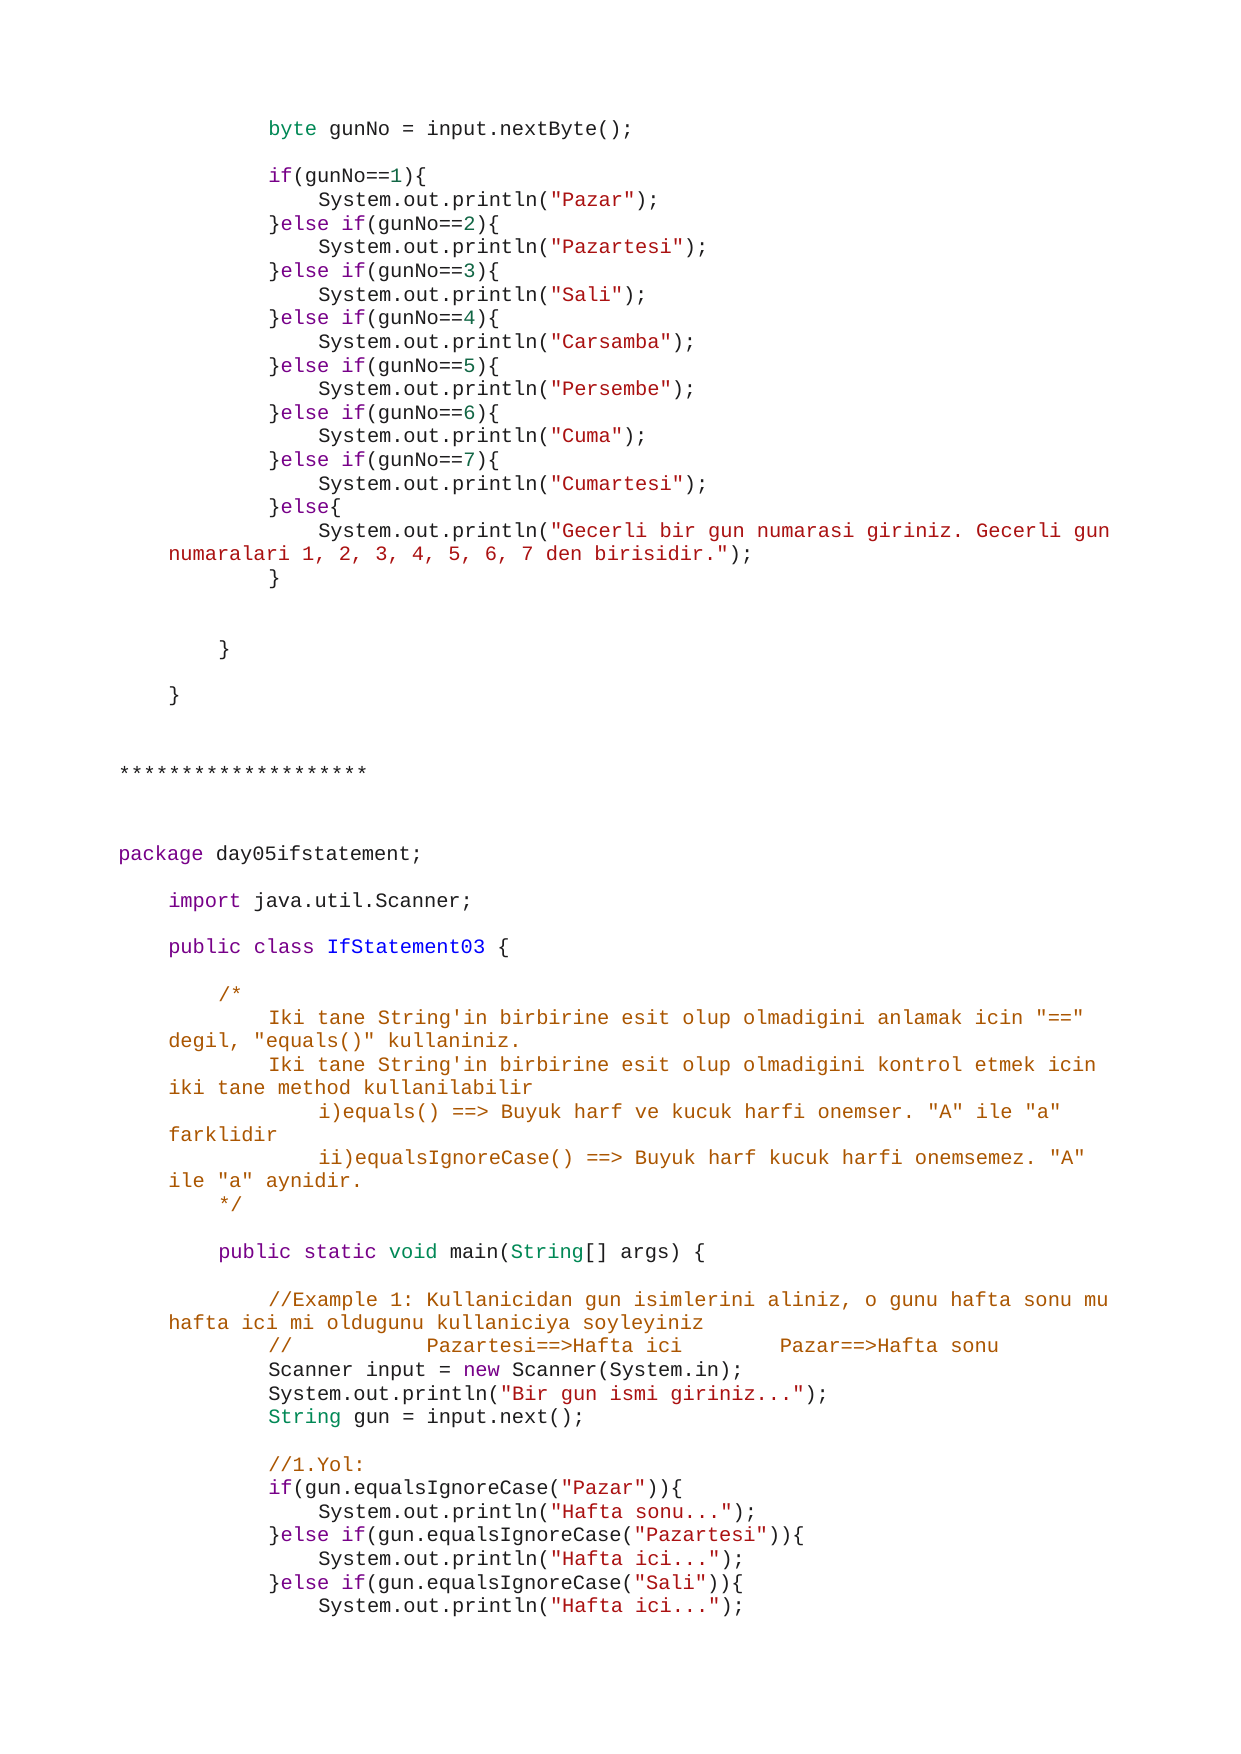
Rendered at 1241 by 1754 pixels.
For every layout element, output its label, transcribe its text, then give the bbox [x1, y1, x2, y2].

text ​ [168, 1265, 1122, 1289]
text }else if(gunNo==5){ [168, 354, 1122, 378]
text //Example 1: Kullanicidan gun isimlerini aliniz, o gunu hafta sonu mu hafta ici mi oldugunu kullaniciya soyleyiniz [168, 1289, 1122, 1335]
text byte gunNo = input.nextByte(); [168, 118, 1122, 142]
text System.out.println("Persembe"); [168, 378, 1122, 402]
text if(gun.equalsIgnoreCase("Pazar")){ [168, 1477, 1122, 1501]
text if(gunNo==1){ [168, 165, 1122, 189]
text System.out.println("Pazartesi"); [168, 236, 1122, 260]
text System.out.println("Cumartesi"); [168, 473, 1122, 496]
text ​ [168, 614, 1122, 638]
text import java.util.Scanner; [168, 890, 1122, 913]
text ​ [168, 661, 1122, 685]
text ​ [168, 960, 1122, 984]
text public static void main(String[] args) { [168, 1241, 1122, 1265]
text System.out.println("Hafta sonu..."); [168, 1501, 1122, 1524]
text System.out.println("Pazar"); [168, 189, 1122, 213]
text }else if(gunNo==7){ [168, 449, 1122, 473]
text }else if(gunNo==3){ [168, 260, 1122, 284]
text String gun = input.next(); [168, 1406, 1122, 1430]
text ​ [168, 590, 1122, 614]
text System.out.println("Bir gun ismi giriniz..."); [168, 1383, 1122, 1406]
text System.out.println("Carsamba"); [168, 331, 1122, 354]
text i)equals() ==> Buyuk harf ve kucuk harfi onemser. "A" ile "a" farklidir [168, 1101, 1122, 1147]
text // Pazartesi==>Hafta ici Pazar==>Hafta sonu [168, 1335, 1122, 1359]
text } [168, 567, 1122, 590]
text ​ [168, 1218, 1122, 1241]
text } [168, 685, 1122, 708]
text }else if(gunNo==2){ [168, 213, 1122, 236]
text Iki tane String'in birbirine esit olup olmadigini anlamak icin "==" degil, "equals()" kullaniniz. [168, 1007, 1122, 1054]
text }else if(gunNo==4){ [168, 307, 1122, 331]
text ​ [168, 913, 1122, 937]
text }else if(gun.equalsIgnoreCase("Pazartesi")){ [168, 1524, 1122, 1548]
text ii)equalsIgnoreCase() ==> Buyuk harf kucuk harfi onemsemez. "A" ile "a" aynidir. [168, 1147, 1122, 1194]
text System.out.println("Hafta ici..."); [168, 1595, 1122, 1619]
text System.out.println("Hafta ici..."); [168, 1548, 1122, 1572]
text System.out.println("Sali"); [168, 284, 1122, 307]
text */ [168, 1194, 1122, 1218]
text public class IfStatement03 { [168, 937, 1122, 960]
text ​ [168, 867, 1122, 890]
text }else{ [168, 496, 1122, 520]
text Scanner input = new Scanner(System.in); [168, 1359, 1122, 1383]
text package day05ifstatement; [118, 844, 1122, 867]
text System.out.println("Gecerli bir gun numarasi giriniz. Gecerli gun numaralari 1, 2, 3, 4, 5, 6, 7 den birisidir."); [168, 520, 1122, 567]
text /* [168, 984, 1122, 1007]
text }else if(gun.equalsIgnoreCase("Sali")){ [168, 1572, 1122, 1595]
text ​ [168, 1430, 1122, 1453]
text ​ [168, 142, 1122, 165]
text ******************** [118, 764, 1122, 788]
text }else if(gunNo==6){ [168, 402, 1122, 426]
text //1.Yol: [168, 1453, 1122, 1477]
text Iki tane String'in birbirine esit olup olmadigini kontrol etmek icin iki tane method kullanilabilir [168, 1054, 1122, 1101]
text System.out.println("Cuma"); [168, 426, 1122, 449]
text } [168, 638, 1122, 661]
